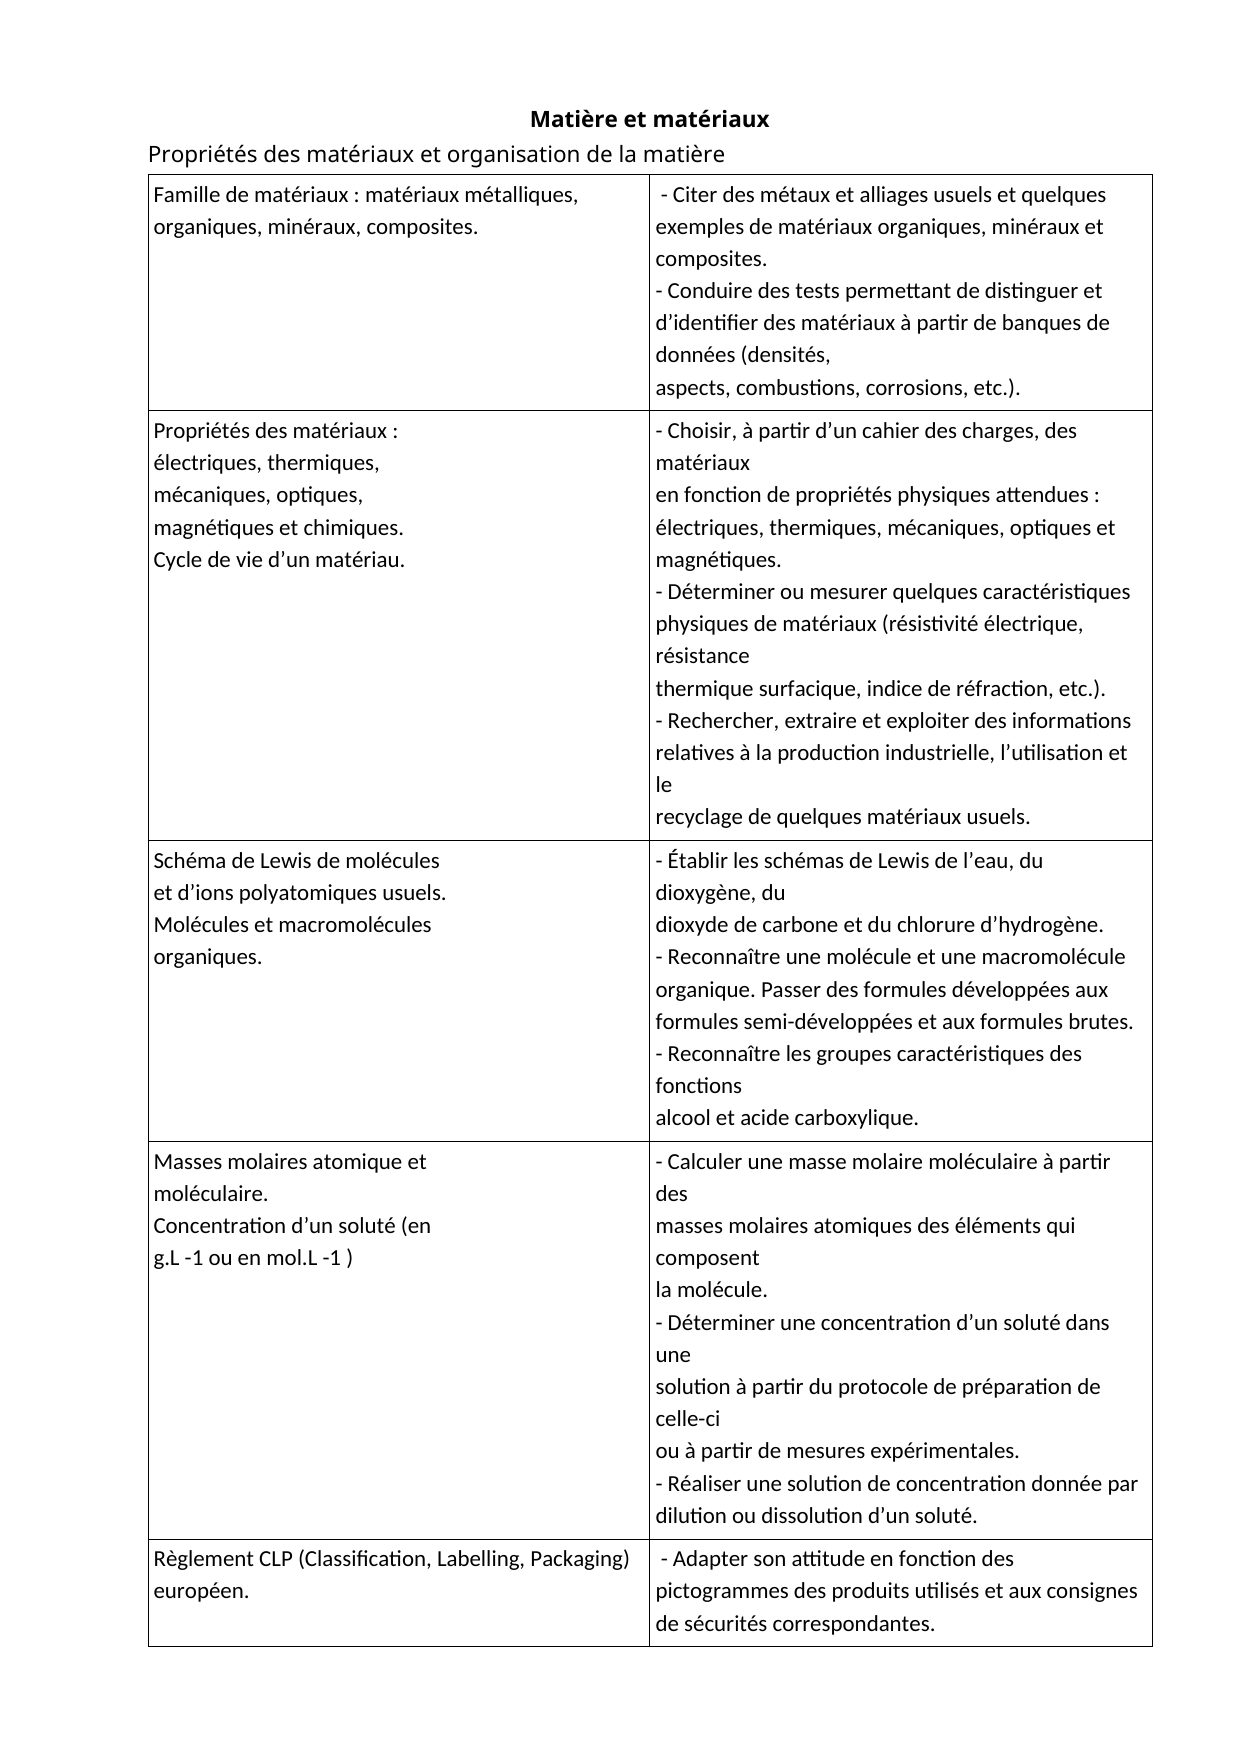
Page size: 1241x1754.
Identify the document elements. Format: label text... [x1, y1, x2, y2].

text Matière et matériaux [148, 103, 1152, 134]
table_cell Règlement CLP (Classification, Labelling, Packaging) européen. [149, 1540, 649, 1646]
table_cell Schéma de Lewis de molécules et d’ions polyatomiques usuels. Molécules et macromolécules organiques. [149, 841, 649, 1141]
table_cell Propriétés des matériaux : électriques, thermiques, mécaniques, optiques, magnétiques et chimiques. Cycle de vie d’un matériau. [149, 411, 649, 840]
table_header - Citer des métaux et alliages usuels et quelques exemples de matériaux organiques, minéraux et composites. - Conduire des tests permettant de distinguer et d’identifier des matériaux à partir de banques de données (densités, aspects, combustions, corrosions, etc.). [650, 175, 1152, 410]
table_cell - Adapter son attitude en fonction des pictogrammes des produits utilisés et aux consignes de sécurités correspondantes. [650, 1540, 1152, 1646]
table_cell - Choisir, à partir d’un cahier des charges, des matériaux en fonction de propriétés physiques attendues : électriques, thermiques, mécaniques, optiques et magnétiques. - Déterminer ou mesurer quelques caractéristiques physiques de matériaux (résistivité électrique, résistance thermique surfacique, indice de réfraction, etc.). - Rechercher, extraire et exploiter des informations relatives à la production industrielle, l’utilisation et le recyclage de quelques matériaux usuels. [650, 411, 1152, 840]
text Propriétés des matériaux et organisation de la matière [148, 139, 1152, 169]
table_cell - Établir les schémas de Lewis de l’eau, du dioxygène, du dioxyde de carbone et du chlorure d’hydrogène. - Reconnaître une molécule et une macromolécule organique. Passer des formules développées aux formules semi-développées et aux formules brutes. - Reconnaître les groupes caractéristiques des fonctions alcool et acide carboxylique. [650, 841, 1152, 1141]
table_header Famille de matériaux : matériaux métalliques, organiques, minéraux, composites. [149, 175, 649, 410]
table_cell - Calculer une masse molaire moléculaire à partir des masses molaires atomiques des éléments qui composent la molécule. - Déterminer une concentration d’un soluté dans une solution à partir du protocole de préparation de celle-ci ou à partir de mesures expérimentales. - Réaliser une solution de concentration donnée par dilution ou dissolution d’un soluté. [650, 1142, 1152, 1538]
table_cell Masses molaires atomique et moléculaire. Concentration d’un soluté (en g.L -1 ou en mol.L -1 ) [149, 1142, 649, 1538]
